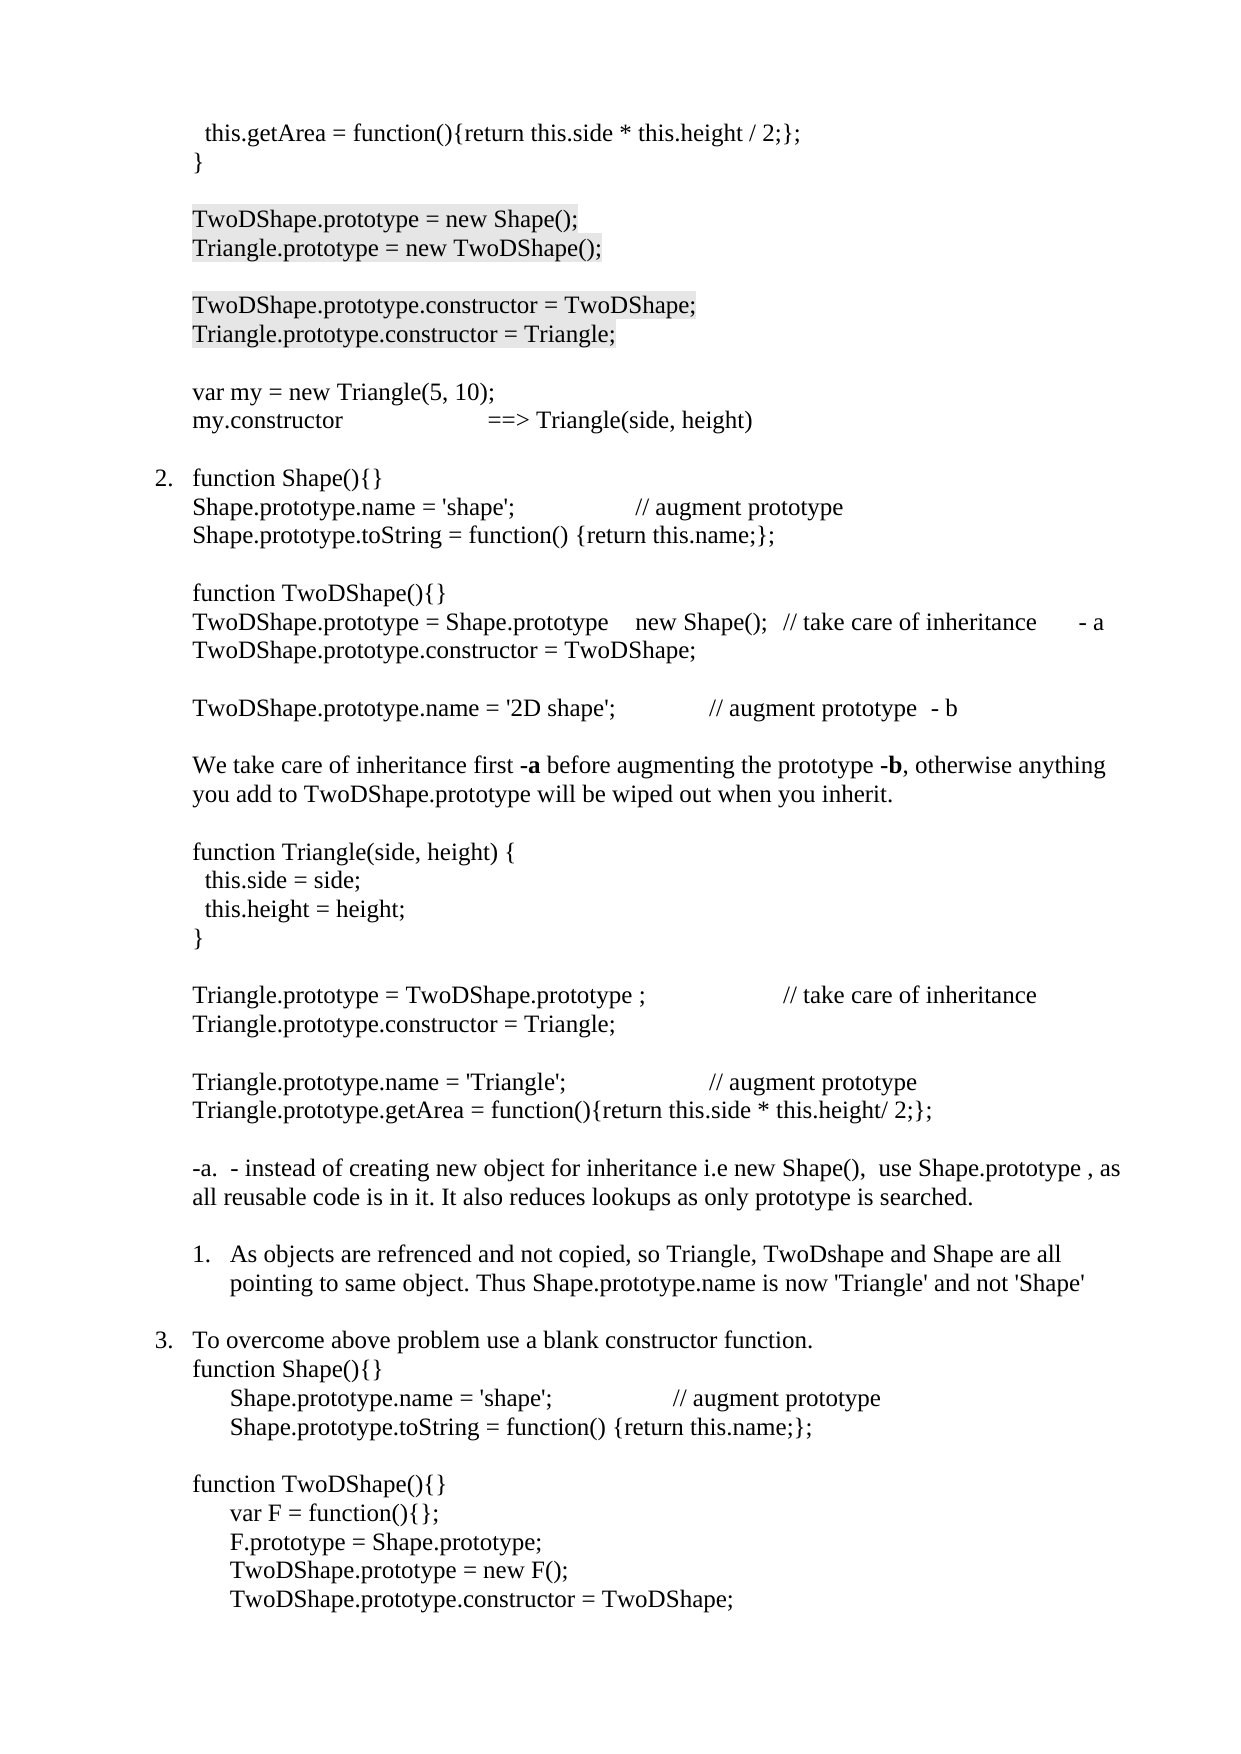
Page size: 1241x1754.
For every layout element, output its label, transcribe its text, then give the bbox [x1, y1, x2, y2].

text Triangle.prototype.constructor = Triangle; [192, 319, 1122, 348]
list F.prototype = Shape.prototype; [192, 1527, 1122, 1556]
list As objects are refrenced and not copied, so Triangle, TwoDshape and Shape are all pointing to same object. Thus Shape.prototype.name is now 'Triangle' and not 'Shape' [192, 1239, 1122, 1326]
text my.constructor ==> Triangle(side, height) [192, 406, 1122, 463]
list Shape.prototype.toString = function() {return this.name;}; [154, 521, 1122, 549]
list var F = function(){}; [192, 1498, 1122, 1527]
list Shape.prototype.name = 'shape'; // augment prototype [192, 1383, 1122, 1412]
list this.height = height; [154, 894, 1122, 923]
list this.side = side; [154, 866, 1122, 894]
list function TwoDShape(){} [154, 549, 1122, 607]
list TwoDShape.prototype.constructor = TwoDShape; [192, 1584, 1122, 1613]
list function Triangle(side, height) { [154, 808, 1122, 866]
list TwoDShape.prototype = Shape.prototype new Shape(); // take care of inheritance - a [154, 607, 1122, 636]
list To overcome above problem use a blank constructor function. function Shape(){} [154, 1326, 1122, 1383]
list Triangle.prototype.name = 'Triangle'; // augment prototype [154, 1067, 1122, 1096]
list Triangle.prototype = TwoDShape.prototype ; // take care of inheritance [154, 981, 1122, 1009]
text } TwoDShape.prototype = new Shape(); [192, 147, 1122, 233]
list We take care of inheritance first -a before augmenting the prototype -b, otherwise anything you add to TwoDShape.prototype will be wiped out when you inherit. [154, 751, 1122, 808]
list Shape.prototype.name = 'shape'; // augment prototype [154, 492, 1122, 521]
list function TwoDShape(){} [154, 1441, 1122, 1498]
list Triangle.prototype.constructor = Triangle; [154, 1009, 1122, 1038]
list Shape.prototype.toString = function() {return this.name;}; [192, 1412, 1122, 1441]
list function Shape(){} [154, 463, 1122, 492]
list -a. - instead of creating new object for inheritance i.e new Shape(), use Shape.prototype , as all reusable code is in it. It also reduces lookups as only prototype is searched. [154, 1124, 1122, 1211]
text this.getArea = function(){return this.side * this.height / 2;}; [192, 118, 1122, 147]
list TwoDShape.prototype.constructor = TwoDShape; [154, 636, 1122, 664]
list } [154, 923, 1122, 952]
list TwoDShape.prototype = new F(); [192, 1556, 1122, 1584]
text Triangle.prototype = new TwoDShape(); TwoDShape.prototype.constructor = TwoDShape; [192, 233, 1122, 319]
text var my = new Triangle(5, 10); [192, 377, 1122, 406]
list Triangle.prototype.getArea = function(){return this.side * this.height/ 2;}; [154, 1096, 1122, 1124]
list TwoDShape.prototype.name = '2D shape'; // augment prototype - b [154, 693, 1122, 751]
